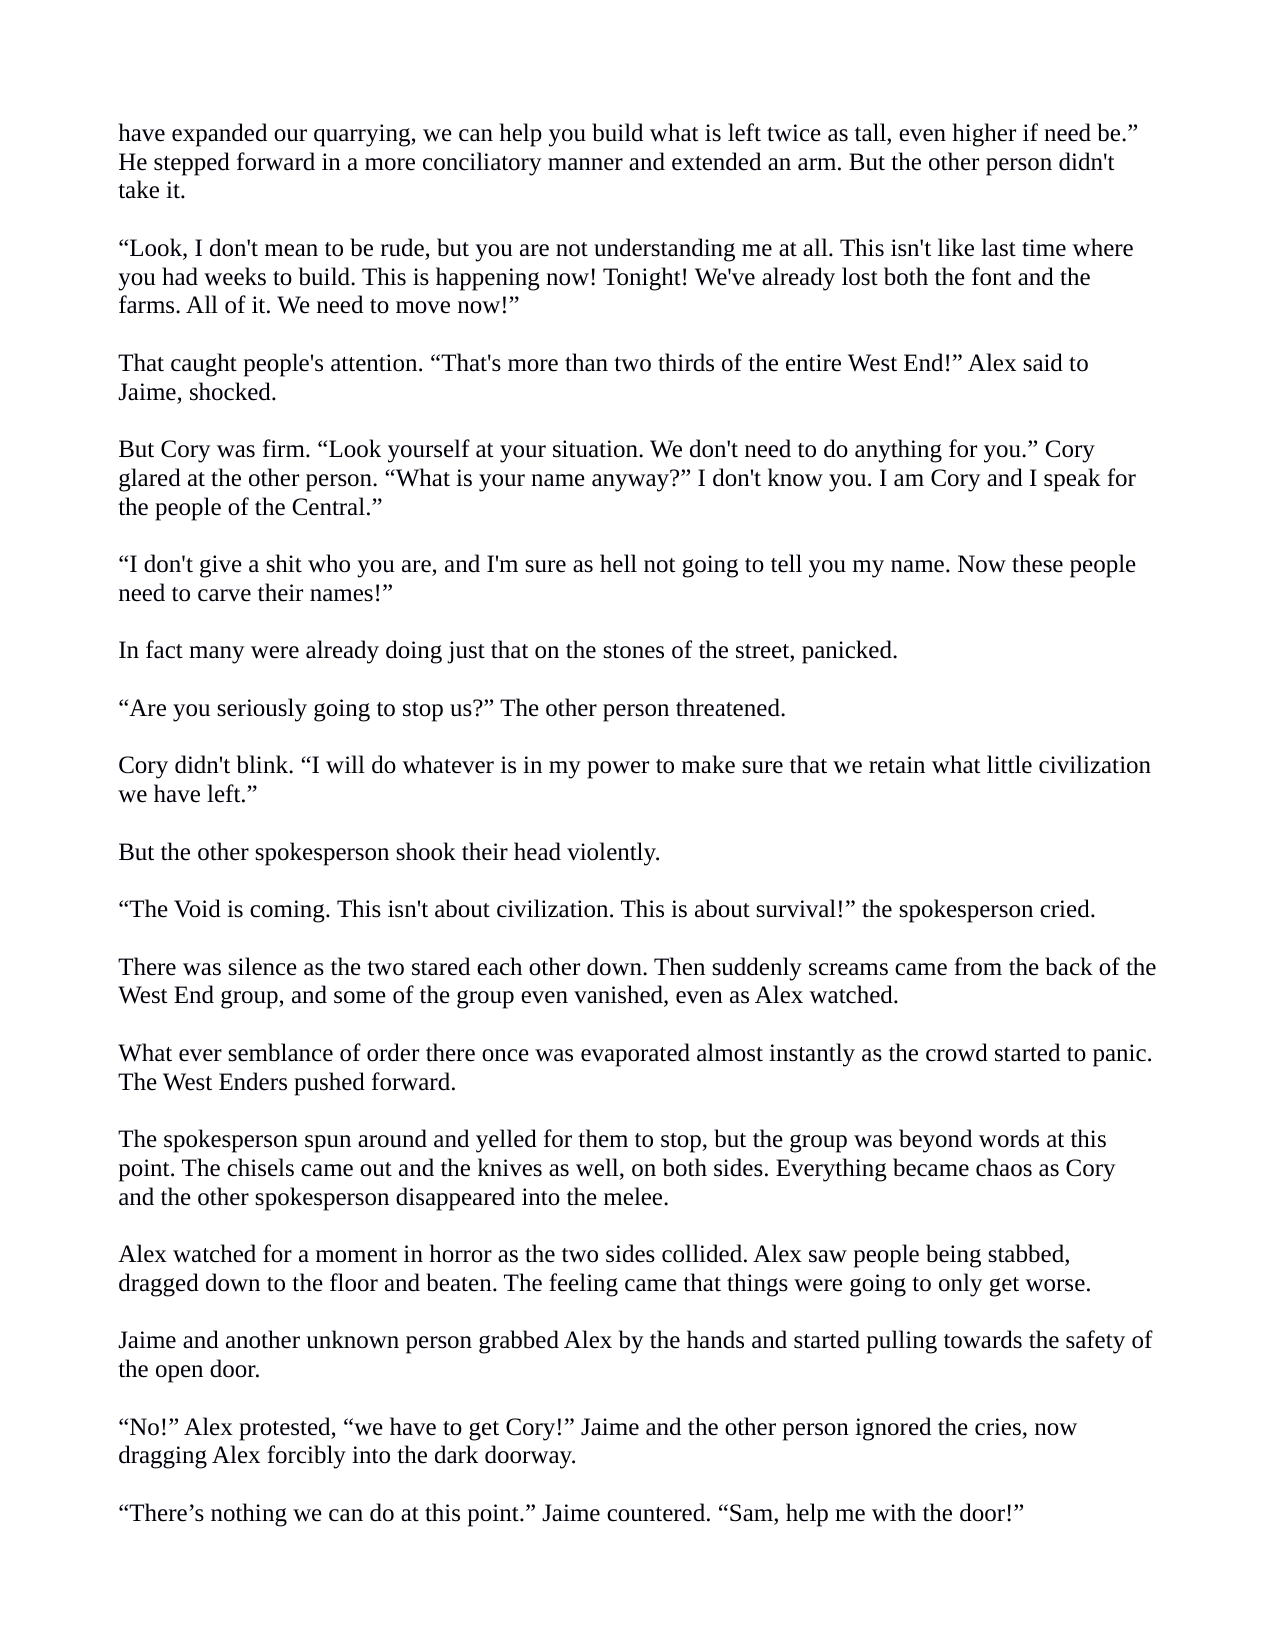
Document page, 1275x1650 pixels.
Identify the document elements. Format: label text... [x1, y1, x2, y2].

text That caught people's attention. “That's more than two thirds of the entire West End!” Alex said to Jaime, shocked. [118, 348, 1157, 406]
text “Look, I don't mean to be rude, but you are not understanding me at all. This isn't like last time where you had weeks to build. This is happening now! Tonight! We've already lost both the font and the farms. All of it. We need to move now!” [118, 233, 1157, 319]
text have expanded our quarrying, we can help you build what is left twice as tall, even higher if need be.” He stepped forward in a more conciliatory manner and extended an arm. But the other person didn't take it. [118, 118, 1157, 204]
text The spokesperson spun around and yelled for them to stop, but the group was beyond words at this point. The chisels came out and the knives as well, on both sides. Everything became chaos as Cory and the other spokesperson disappeared into the melee. [118, 1124, 1157, 1211]
text What ever semblance of order there once was evaporated almost instantly as the crowd started to panic. The West Enders pushed forward. [118, 1038, 1157, 1096]
text There was silence as the two stared each other down. Then suddenly screams came from the back of the West End group, and some of the group even vanished, even as Alex watched. [118, 952, 1157, 1009]
text Jaime and another unknown person grabbed Alex by the hands and started pulling towards the safety of the open door. [118, 1326, 1157, 1383]
text “The Void is coming. This isn't about civilization. This is about survival!” the spokesperson cried. [118, 894, 1157, 923]
text But Cory was firm. “Look yourself at your situation. We don't need to do anything for you.” Cory glared at the other person. “What is your name anyway?” I don't know you. I am Cory and I speak for the people of the Central.” [118, 434, 1157, 521]
text But the other spokesperson shook their head violently. [118, 837, 1157, 866]
text Alex watched for a moment in horror as the two sides collided. Alex saw people being stabbed, dragged down to the floor and beaten. The feeling came that things were going to only get worse. [118, 1239, 1157, 1297]
text “No!” Alex protested, “we have to get Cory!” Jaime and the other person ignored the cries, now dragging Alex forcibly into the dark doorway. [118, 1412, 1157, 1469]
text Cory didn't blink. “I will do whatever is in my power to make sure that we retain what little civilization we have left.” [118, 751, 1157, 808]
text “Are you seriously going to stop us?” The other person threatened. [118, 693, 1157, 722]
text In fact many were already doing just that on the stones of the street, panicked. [118, 636, 1157, 664]
text “There’s nothing we can do at this point.” Jaime countered. “Sam, help me with the door!” [118, 1498, 1157, 1527]
text “I don't give a shit who you are, and I'm sure as hell not going to tell you my name. Now these people need to carve their names!” [118, 549, 1157, 607]
